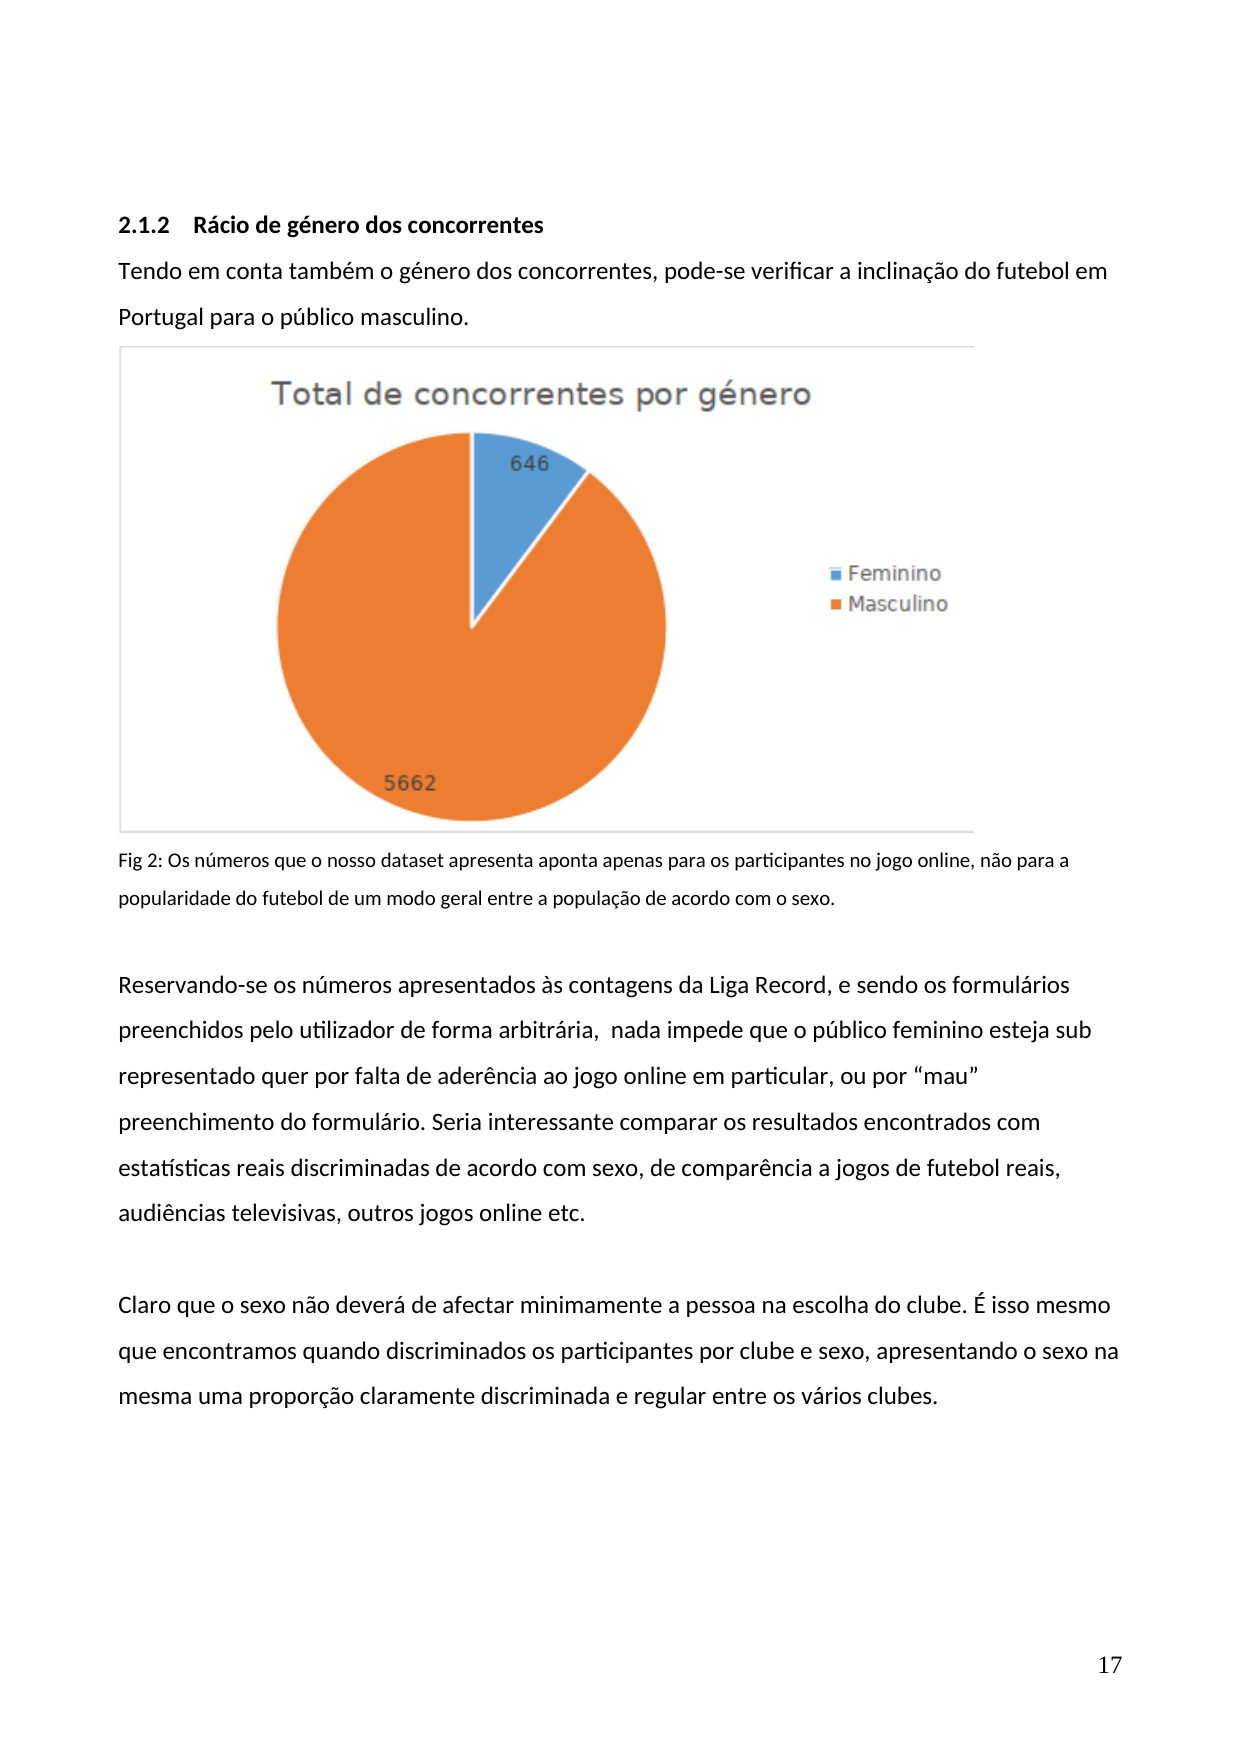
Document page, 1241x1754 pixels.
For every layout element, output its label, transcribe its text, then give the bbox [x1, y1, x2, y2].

text Fig 2: Os números que o nosso dataset apresenta aponta apenas para os participantes no jogo online, não para a popularidade do futebol de um modo geral entre a população de acordo com o sexo. [118, 847, 1122, 911]
picture [118, 346, 974, 833]
text Reservando-se os números apresentados às contagens da Liga Record, e sendo os formulários preenchidos pelo utilizador de forma arbitrária, nada impede que o público feminino esteja sub representado quer por falta de aderência ao jogo online em particular, ou por “mau” preenchimento do formulário. Seria interessante comparar os resultados encontrados com estatísticas reais discriminadas de acordo com sexo, de comparência a jogos de futebol reais, audiências televisivas, outros jogos online etc. [118, 969, 1122, 1228]
text Claro que o sexo não deverá de afectar minimamente a pessoa na escolha do clube. É isso mesmo que encontramos quando discriminados os participantes por clube e sexo, apresentando o sexo na mesma uma proporção claramente discriminada e regular entre os vários clubes. [118, 1289, 1122, 1411]
text Tendo em conta também o género dos concorrentes, pode-se verificar a inclinação do futebol em Portugal para o público masculino. [118, 255, 1122, 332]
text 2.1.2 Rácio de género dos concorrentes [118, 209, 1122, 240]
